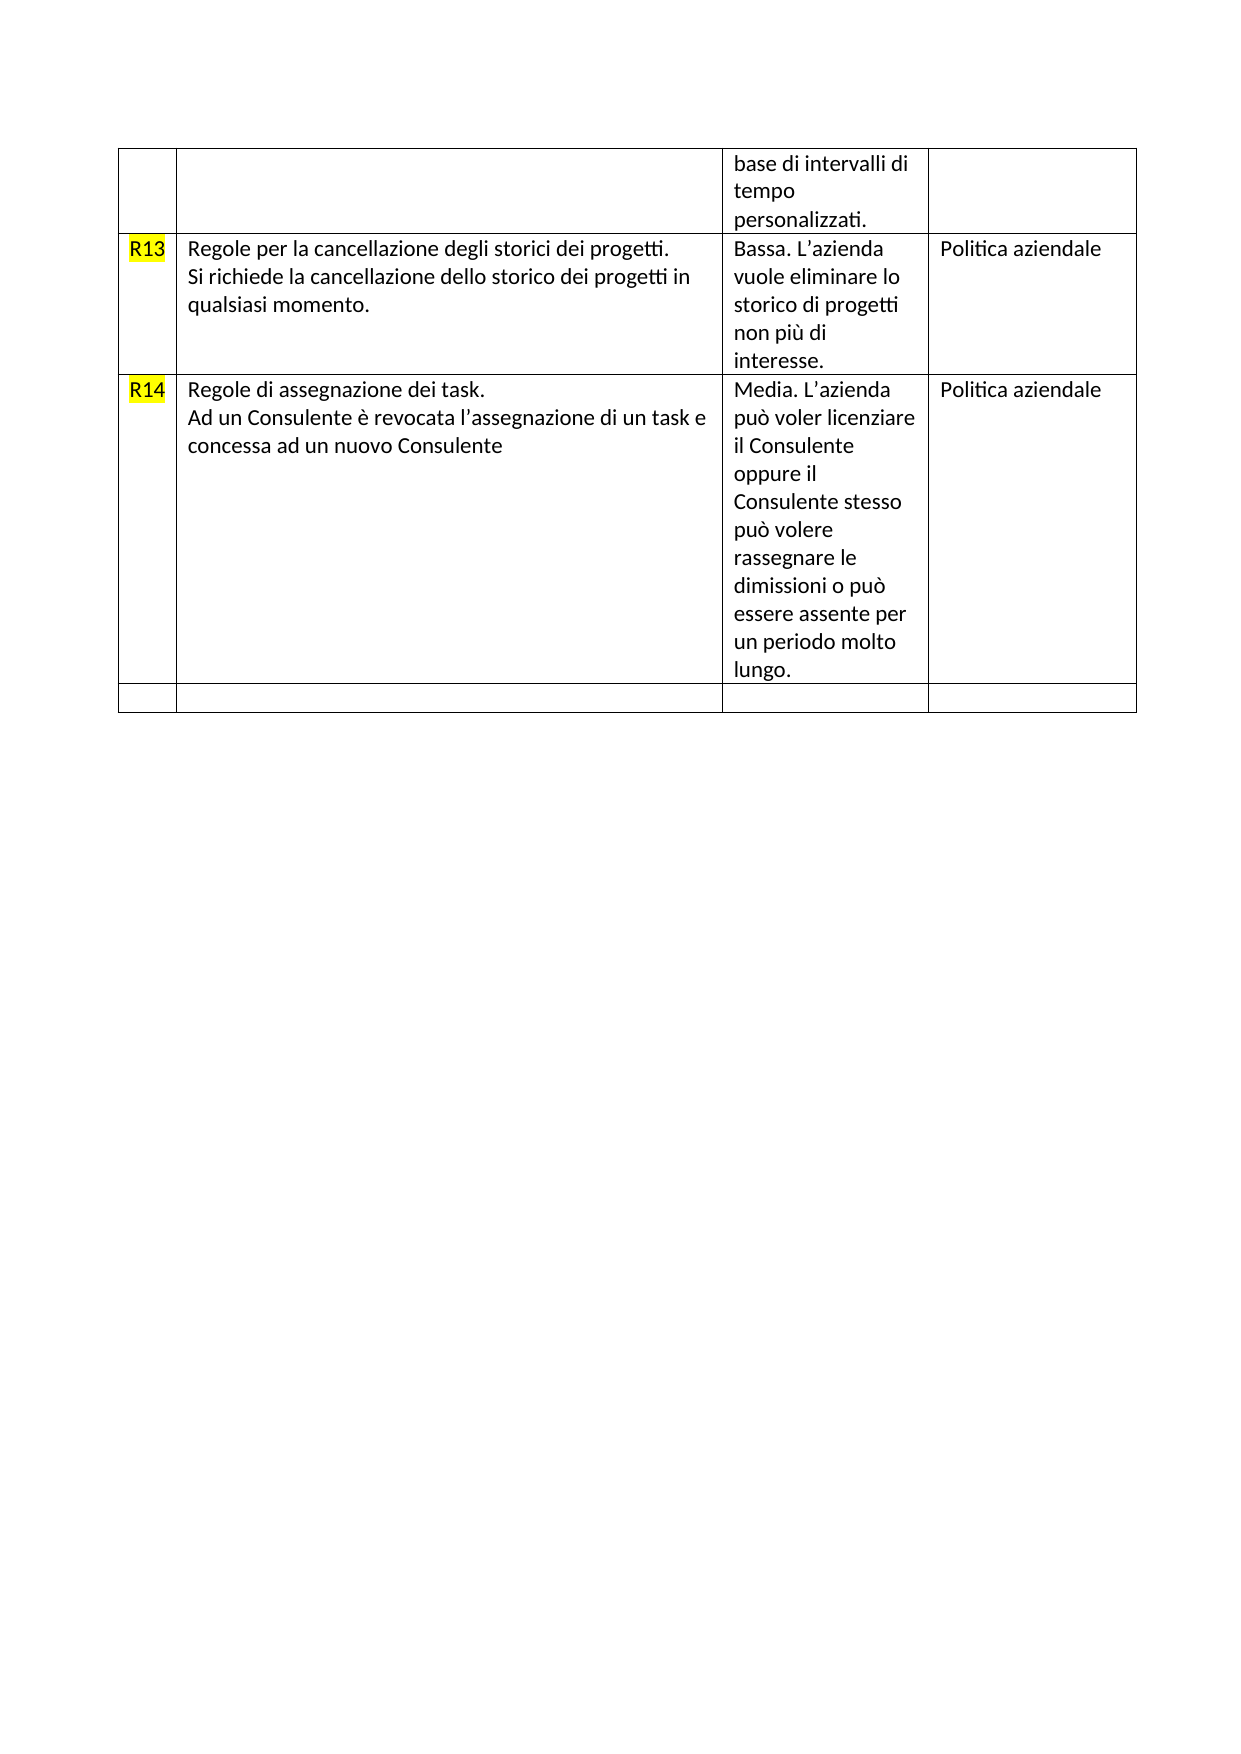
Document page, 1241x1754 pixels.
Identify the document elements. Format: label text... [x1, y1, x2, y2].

table_cell [929, 684, 1136, 712]
table_cell Bassa. L’azienda vuole eliminare lo storico di progetti non più di interesse. [723, 234, 928, 374]
table_cell [177, 149, 722, 233]
table_cell [119, 684, 176, 712]
table_cell [723, 684, 928, 712]
table_cell [177, 684, 722, 712]
table_cell R13 [119, 234, 176, 374]
table_cell [929, 149, 1136, 233]
table_cell Politica aziendale [929, 234, 1136, 374]
table_cell Regole per la cancellazione degli storici dei progetti. Si richiede la cancellazione dello storico dei progetti in qualsiasi momento. [177, 234, 722, 374]
table_cell [119, 149, 176, 233]
table_cell base di intervalli di tempo personalizzati. [723, 149, 928, 233]
table_cell Media. L’azienda può voler licenziare il Consulente oppure il Consulente stesso può volere rassegnare le dimissioni o può essere assente per un periodo molto lungo. [723, 375, 928, 683]
table_cell R14 [119, 375, 176, 683]
table_cell Politica aziendale [929, 375, 1136, 683]
table_cell Regole di assegnazione dei task. Ad un Consulente è revocata l’assegnazione di un task e concessa ad un nuovo Consulente [177, 375, 722, 683]
